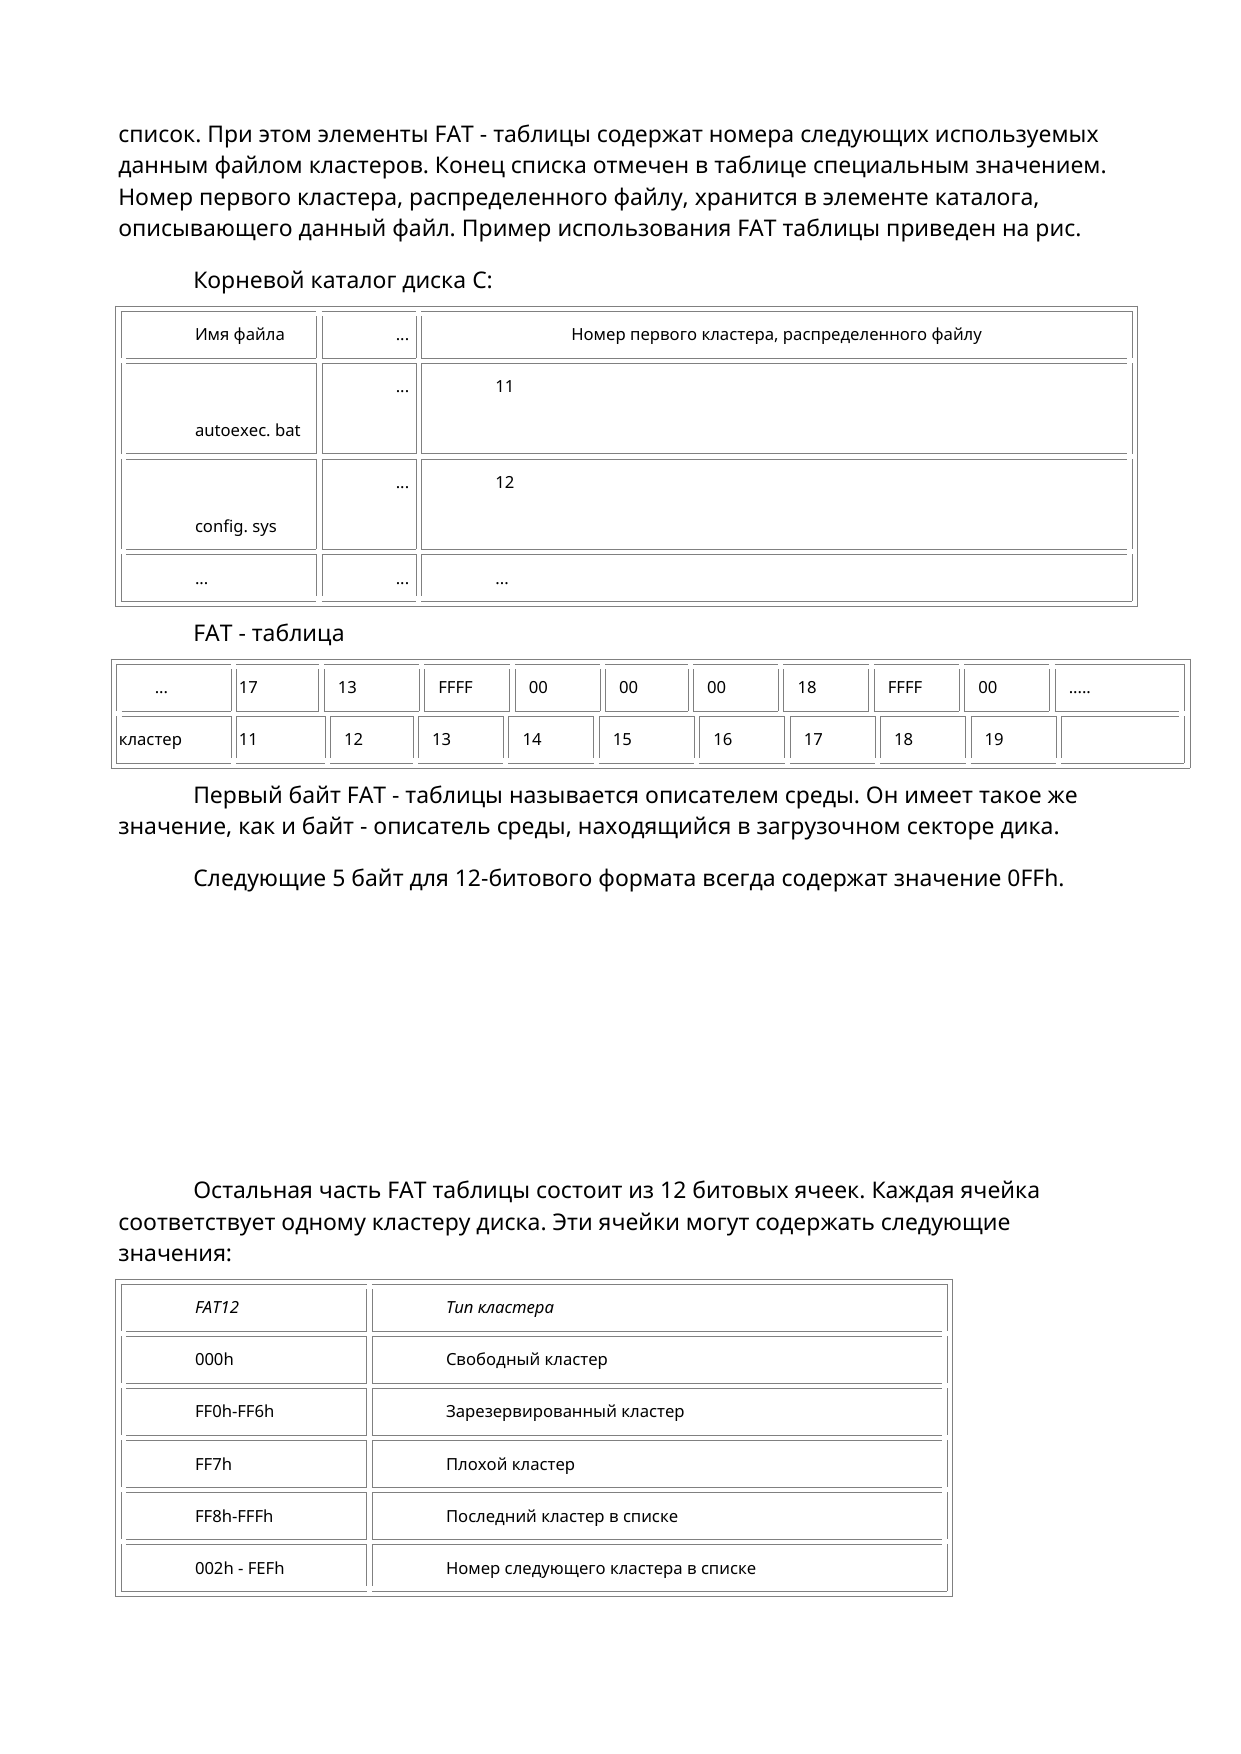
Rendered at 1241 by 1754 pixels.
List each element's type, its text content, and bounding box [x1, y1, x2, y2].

table_cell 000h [118, 1331, 369, 1383]
table_header FFFF [871, 660, 962, 711]
table_cell FF0h-FF6h [118, 1383, 369, 1435]
table_cell 15 [596, 711, 697, 763]
table_cell 11 [234, 711, 328, 763]
table_cell FF8h-FFFh [118, 1487, 369, 1539]
table_cell Плохой кластер [369, 1435, 949, 1487]
text Следующие 5 байт для 12-битового формата всегда содержат значение 0FFh. [118, 862, 1122, 893]
table_cell ... [419, 549, 1134, 601]
table_cell 13 [415, 711, 506, 763]
table_header Номер первого кластера, распределенного файлу [419, 307, 1134, 358]
table_cell [1059, 711, 1187, 763]
table_cell autoexec. bat [118, 358, 319, 453]
table_header 00 [603, 660, 690, 711]
table_cell ... [319, 549, 418, 601]
table_header Тип кластера [369, 1280, 949, 1331]
table_cell config. sys [118, 453, 319, 549]
table_cell 12 [419, 453, 1134, 549]
table_cell 12 [328, 712, 415, 763]
table_header FAT12 [118, 1280, 369, 1331]
table_header ..... [1052, 660, 1187, 711]
table_cell 16 [697, 711, 787, 763]
table_cell 14 [506, 711, 596, 763]
table_header 17 [234, 660, 321, 711]
text список. При этом элементы FAT - таблицы содержат номера следующих используемых данным файлом кластеров. Конец списка отмечен в таблице специальным значением. Номер первого кластера, распределенного файлу, хранится в элементе каталога, описывающего данный файл. Пример использования FAT таблицы приведен на рис. [118, 118, 1122, 243]
table_header FFFF [422, 660, 512, 711]
table_cell 19 [968, 711, 1058, 763]
table_header 00 [962, 660, 1052, 711]
table_cell Номер следующего кластера в списке [369, 1539, 949, 1591]
table_cell кластер [114, 711, 233, 763]
table_cell Зарезервированный кластер [369, 1383, 949, 1435]
table_cell 18 [878, 711, 968, 763]
text Корневой каталог диска C: [118, 264, 1122, 295]
table_header 00 [690, 660, 781, 711]
text FAT - таблица [118, 617, 1122, 648]
table_cell FF7h [118, 1435, 369, 1487]
table_cell 17 [787, 711, 878, 763]
table_header 13 [321, 660, 422, 711]
table_cell ... [319, 453, 418, 549]
table_cell ... [118, 549, 319, 601]
table_cell Свободный кластер [369, 1331, 949, 1383]
table_cell ... [319, 358, 418, 453]
table_header 00 [512, 660, 603, 711]
table_cell 11 [419, 358, 1134, 453]
text Остальная часть FAT таблицы состоит из 12 битовых ячеек. Каждая ячейка соответствует одному кластеру диска. Эти ячейки могут содержать следующие значения: [118, 1174, 1122, 1268]
text Первый байт FAT - таблицы называется описателем среды. Он имеет такое же значение, как и байт - описатель среды, находящийся в загрузочном секторе дика. [118, 778, 1122, 841]
table_header 18 [781, 660, 871, 711]
table_header ... [319, 307, 418, 358]
table_cell Последний кластер в списке [369, 1487, 949, 1539]
table_cell 002h - FEFh [118, 1539, 369, 1591]
table_header ... [114, 660, 233, 711]
table_header Имя файла [118, 307, 319, 358]
